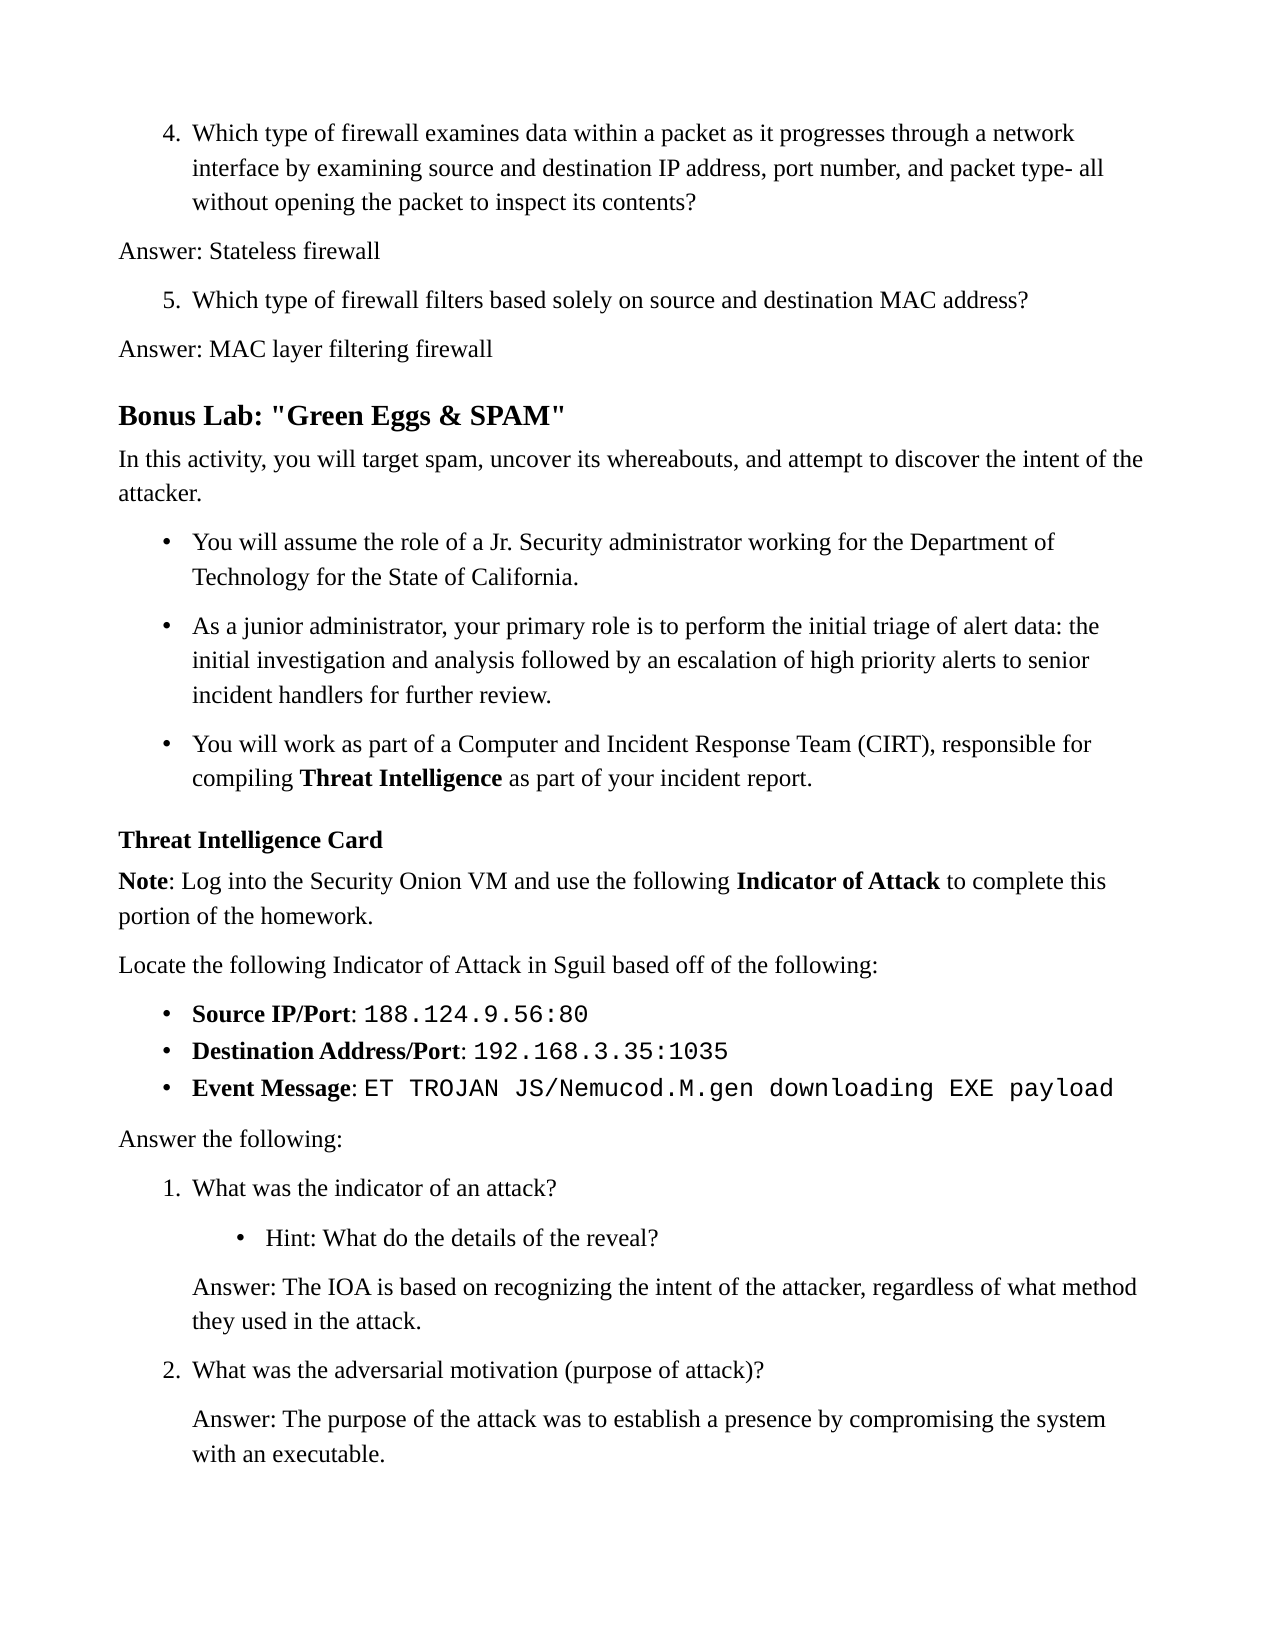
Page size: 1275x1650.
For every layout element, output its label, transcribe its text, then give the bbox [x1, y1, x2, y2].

text Answer: Stateless firewall [118, 236, 1157, 265]
list Which type of firewall examines data within a packet as it progresses through a network interface by examining source and destination IP address, port number, and packet type- all without opening the packet to inspect its contents? [162, 118, 1157, 216]
subtitle Bonus Lab: "Green Eggs & SPAM" [118, 398, 1157, 431]
text Answer: MAC layer filtering firewall [118, 334, 1157, 363]
subtitle Threat Intelligence Card [118, 825, 1157, 854]
list Which type of firewall filters based solely on source and destination MAC address? [162, 285, 1157, 314]
list Destination Address/Port: 192.168.3.35:1035 [162, 1036, 1157, 1067]
list You will work as part of a Computer and Incident Response Team (CIRT), responsible for compiling Threat Intelligence as part of your incident report. [162, 729, 1157, 792]
list Event Message: ET TROJAN JS/Nemucod.M.gen downloading EXE payload [162, 1073, 1157, 1104]
text Note: Log into the Security Onion VM and use the following Indicator of Attack to complete this portion of the homework. [118, 866, 1157, 929]
text Answer the following: [118, 1124, 1157, 1153]
list Source IP/Port: 188.124.9.56:80 [162, 999, 1157, 1030]
list Hint: What do the details of the reveal? [236, 1223, 1157, 1251]
text Locate the following Indicator of Attack in Sguil based off of the following: [118, 950, 1157, 979]
list Answer: The IOA is based on recognizing the intent of the attacker, regardless of what method they used in the attack. [162, 1272, 1157, 1335]
list What was the indicator of an attack? [162, 1173, 1157, 1202]
list What was the adversarial motivation (purpose of attack)? [162, 1355, 1157, 1384]
list Answer: The purpose of the attack was to establish a presence by compromising the system with an executable. [162, 1404, 1157, 1467]
text In this activity, you will target spam, uncover its whereabouts, and attempt to discover the intent of the attacker. [118, 444, 1157, 507]
list As a junior administrator, your primary role is to perform the initial triage of alert data: the initial investigation and analysis followed by an escalation of high priority alerts to senior incident handlers for further review. [162, 611, 1157, 709]
list You will assume the role of a Jr. Security administrator working for the Department of Technology for the State of California. [162, 527, 1157, 591]
